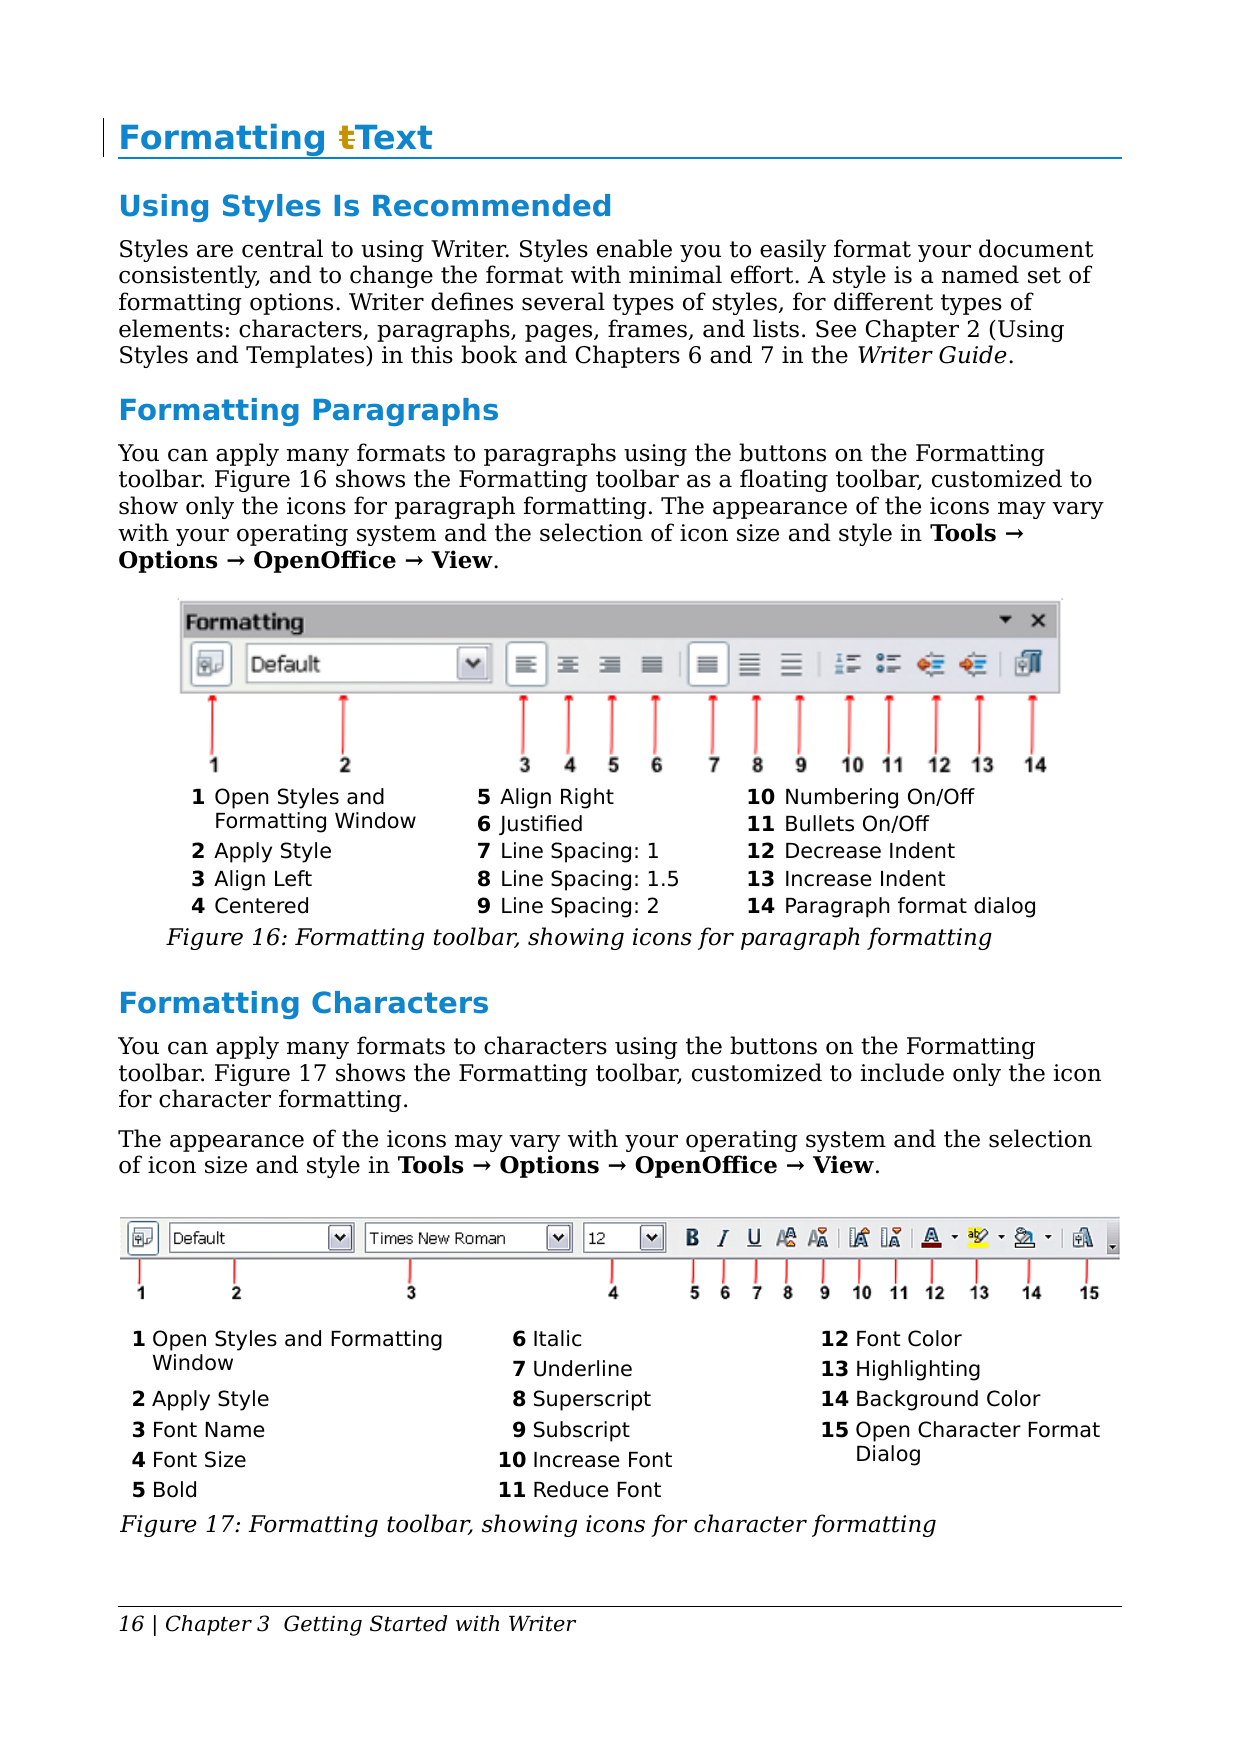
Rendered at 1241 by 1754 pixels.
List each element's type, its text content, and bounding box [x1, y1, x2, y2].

table_cell 2 [120, 1385, 149, 1415]
table_cell 6 [456, 809, 494, 836]
table_cell Reduce Font [529, 1475, 792, 1506]
table_cell 3 [120, 1415, 149, 1445]
picture [177, 598, 1064, 776]
table_header Numbering On/Off [778, 782, 1071, 809]
table_cell 9 [470, 1415, 529, 1445]
table_cell 14 [793, 1385, 852, 1415]
subtitle Formatting Paragraphs [118, 394, 1122, 428]
table_cell [793, 1445, 852, 1475]
table_cell Underline [529, 1354, 792, 1384]
table_cell 11 [723, 809, 778, 836]
table_header Italic [529, 1324, 792, 1354]
table_cell 13 [793, 1354, 852, 1384]
subtitle Using Styles Is Recommended [118, 190, 1122, 224]
table_cell Justified [494, 809, 723, 836]
table_cell Font Name [149, 1415, 469, 1445]
table_cell Subscript [529, 1415, 792, 1445]
subtitle Formatting Text [118, 118, 1122, 157]
table_cell 5 [120, 1475, 149, 1506]
table_header Align Right [494, 782, 723, 809]
table_header 10 [723, 782, 778, 809]
table_cell [793, 1475, 852, 1506]
table_cell Bold [149, 1475, 469, 1506]
table_header 1 [120, 1324, 149, 1354]
table_cell 4 [170, 891, 208, 918]
table_header Open Styles and Formatting Window [149, 1324, 469, 1384]
table_cell 8 [456, 864, 494, 891]
table_cell 8 [470, 1385, 529, 1415]
table_header 6 [470, 1324, 529, 1354]
table_cell 2 [170, 836, 208, 864]
table_header Font Color [852, 1324, 1120, 1354]
table_cell 10 [470, 1445, 529, 1475]
table_cell Background Color [852, 1385, 1120, 1415]
table_cell Centered [208, 891, 456, 918]
table_cell Align Left [208, 864, 456, 891]
table_cell 7 [470, 1354, 529, 1384]
table_cell 15 [793, 1415, 852, 1445]
table_cell [852, 1475, 1120, 1506]
table_cell 14 [723, 891, 778, 918]
table_cell [170, 809, 208, 836]
table_cell Line Spacing: 1.5 [494, 864, 723, 891]
text You can apply many formats to paragraphs using the buttons on the Formatting toolbar. Figure 16 shows the Formatting toolbar as a floating toolbar, customized to show only the icons for paragraph formatting. The appearance of the icons may vary with your operating system and the selection of icon size and style in Tools → Options → OpenOffice → View. [118, 440, 1122, 574]
table_header 12 [793, 1324, 852, 1354]
subtitle Formatting Characters [118, 987, 1122, 1021]
text Styles are central to using Writer. Styles enable you to easily format your document consistently, and to change the format with minimal effort. A style is a named set of formatting options. Writer defines several types of styles, for different types of elements: characters, paragraphs, pages, frames, and lists. See Chapter 2 (Using Styles and Templates) in this book and Chapters 6 and 7 in the Writer Guide. [118, 236, 1122, 369]
table_cell 13 [723, 864, 778, 891]
text You can apply many formats to characters using the buttons on the Formatting toolbar. Figure 17 shows the Formatting toolbar, customized to include only the icon for character formatting. [118, 1033, 1122, 1113]
table_cell Bullets On/Off [778, 809, 1071, 836]
table_cell Font Size [149, 1445, 469, 1475]
table_cell 9 [456, 891, 494, 918]
table_cell Line Spacing: 1 [494, 836, 723, 864]
picture [120, 1216, 1121, 1312]
table_cell Decrease Indent [778, 836, 1071, 864]
table_header 5 [456, 782, 494, 809]
table_cell Increase Font [529, 1445, 792, 1475]
table_cell Highlighting [852, 1354, 1120, 1384]
table_cell Open Character Format Dialog [852, 1415, 1120, 1475]
table_cell Apply Style [208, 836, 456, 864]
table_cell Increase Indent [778, 864, 1071, 891]
text Figure 17: Formatting toolbar, showing icons for character formatting [120, 1512, 1120, 1538]
text Figure 16: Formatting toolbar, showing icons for paragraph formatting [167, 924, 1074, 951]
text The appearance of the icons may vary with your operating system and the selection of icon size and style in Tools → Options → OpenOffice → View. [118, 1126, 1122, 1179]
table_header 1 [170, 782, 208, 809]
table_cell 11 [470, 1475, 529, 1506]
table_header Open Styles and Formatting Window [208, 782, 456, 836]
table_cell Line Spacing: 2 [494, 891, 723, 918]
table_cell [120, 1354, 149, 1384]
table_cell 4 [120, 1445, 149, 1475]
table_cell Paragraph format dialog [778, 891, 1071, 918]
table_cell Superscript [529, 1385, 792, 1415]
table_cell 3 [170, 864, 208, 891]
table_cell Apply Style [149, 1385, 469, 1415]
table_cell 7 [456, 836, 494, 864]
table_cell 12 [723, 836, 778, 864]
